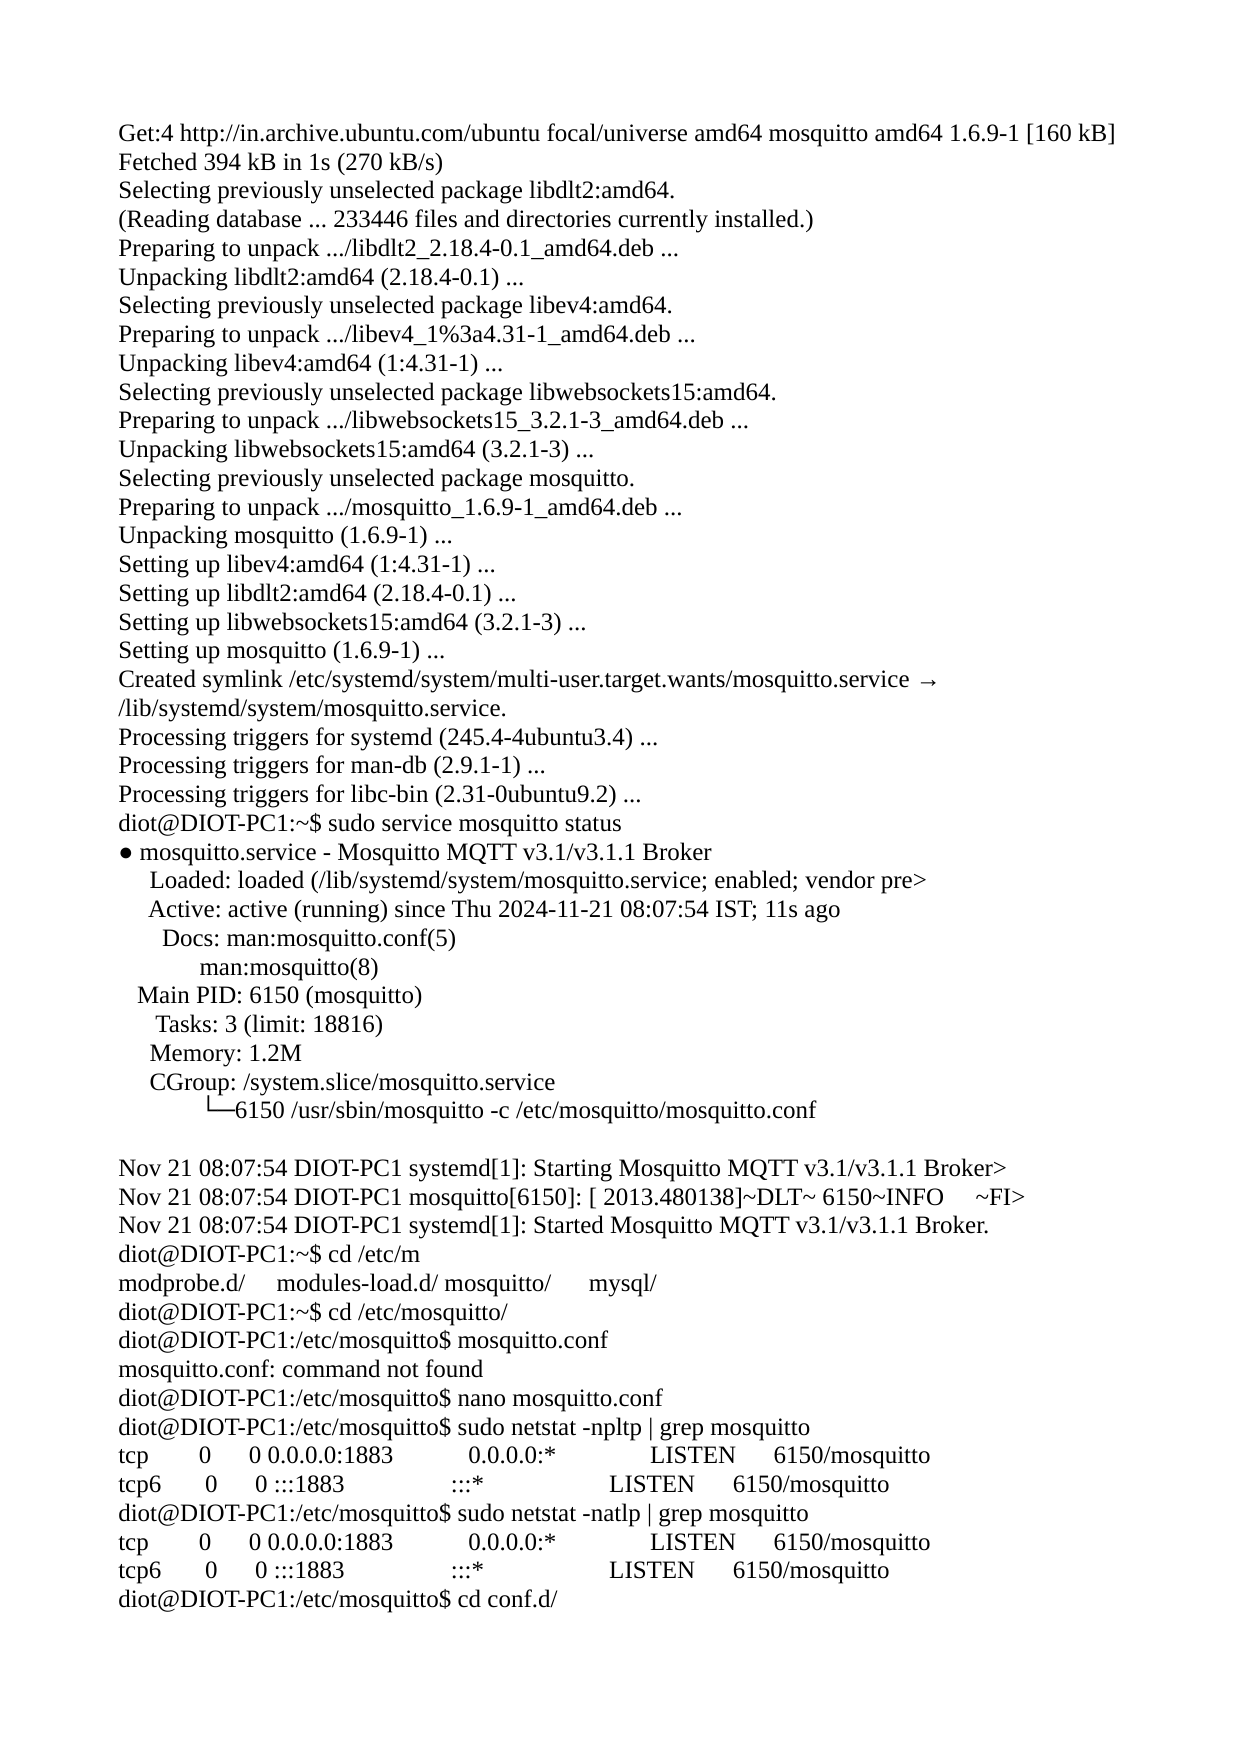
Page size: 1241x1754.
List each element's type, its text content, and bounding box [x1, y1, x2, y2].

text tcp 0 0 0.0.0.0:1883 0.0.0.0:* LISTEN 6150/mosquitto [118, 1441, 1122, 1469]
text Nov 21 08:07:54 DIOT-PC1 systemd[1]: Starting Mosquitto MQTT v3.1/v3.1.1 Broker> [118, 1153, 1122, 1182]
text diot@DIOT-PC1:~$ sudo service mosquitto status [118, 808, 1122, 837]
text Unpacking libwebsockets15:amd64 (3.2.1-3) ... [118, 434, 1122, 463]
text diot@DIOT-PC1:/etc/mosquitto$ nano mosquitto.conf [118, 1383, 1122, 1412]
text Processing triggers for systemd (245.4-4ubuntu3.4) ... [118, 722, 1122, 751]
text ● mosquitto.service - Mosquitto MQTT v3.1/v3.1.1 Broker [118, 837, 1122, 866]
text diot@DIOT-PC1:~$ cd /etc/mosquitto/ [118, 1297, 1122, 1326]
text man:mosquitto(8) [118, 952, 1122, 981]
text Docs: man:mosquitto.conf(5) [118, 923, 1122, 952]
text Setting up libev4:amd64 (1:4.31-1) ... [118, 549, 1122, 578]
text └─6150 /usr/sbin/mosquitto -c /etc/mosquitto/mosquitto.conf [118, 1096, 1122, 1124]
text diot@DIOT-PC1:/etc/mosquitto$ mosquitto.conf [118, 1326, 1122, 1354]
text Preparing to unpack .../mosquitto_1.6.9-1_amd64.deb ... [118, 492, 1122, 521]
text Setting up libdlt2:amd64 (2.18.4-0.1) ... [118, 578, 1122, 607]
text Setting up libwebsockets15:amd64 (3.2.1-3) ... [118, 607, 1122, 636]
text Selecting previously unselected package libdlt2:amd64. [118, 176, 1122, 204]
text tcp6 0 0 :::1883 :::* LISTEN 6150/mosquitto [118, 1469, 1122, 1498]
text modprobe.d/ modules-load.d/ mosquitto/ mysql/ [118, 1268, 1122, 1297]
text Unpacking libdlt2:amd64 (2.18.4-0.1) ... [118, 262, 1122, 291]
text Selecting previously unselected package libwebsockets15:amd64. [118, 377, 1122, 406]
text diot@DIOT-PC1:/etc/mosquitto$ sudo netstat -natlp | grep mosquitto [118, 1498, 1122, 1527]
text Selecting previously unselected package mosquitto. [118, 463, 1122, 492]
text Active: active (running) since Thu 2024-11-21 08:07:54 IST; 11s ago [118, 894, 1122, 923]
text Tasks: 3 (limit: 18816) [118, 1009, 1122, 1038]
text diot@DIOT-PC1:~$ cd /etc/m [118, 1239, 1122, 1268]
text Nov 21 08:07:54 DIOT-PC1 mosquitto[6150]: [ 2013.480138]~DLT~ 6150~INFO ~FI> [118, 1182, 1122, 1211]
text Processing triggers for libc-bin (2.31-0ubuntu9.2) ... [118, 779, 1122, 808]
text Main PID: 6150 (mosquitto) [118, 981, 1122, 1009]
text CGroup: /system.slice/mosquitto.service [118, 1067, 1122, 1096]
text tcp 0 0 0.0.0.0:1883 0.0.0.0:* LISTEN 6150/mosquitto [118, 1527, 1122, 1556]
text Loaded: loaded (/lib/systemd/system/mosquitto.service; enabled; vendor pre> [118, 866, 1122, 894]
text Processing triggers for man-db (2.9.1-1) ... [118, 751, 1122, 779]
text Nov 21 08:07:54 DIOT-PC1 systemd[1]: Started Mosquitto MQTT v3.1/v3.1.1 Broker. [118, 1211, 1122, 1239]
text Preparing to unpack .../libev4_1%3a4.31-1_amd64.deb ... [118, 319, 1122, 348]
text Selecting previously unselected package libev4:amd64. [118, 291, 1122, 319]
text diot@DIOT-PC1:/etc/mosquitto$ sudo netstat -npltp | grep mosquitto [118, 1412, 1122, 1441]
text Get:4 http://in.archive.ubuntu.com/ubuntu focal/universe amd64 mosquitto amd64 1.6.9-1 [160 kB] [118, 118, 1122, 147]
text diot@DIOT-PC1:/etc/mosquitto$ cd conf.d/ [118, 1584, 1122, 1613]
text mosquitto.conf: command not found [118, 1354, 1122, 1383]
text Unpacking mosquitto (1.6.9-1) ... [118, 521, 1122, 549]
text tcp6 0 0 :::1883 :::* LISTEN 6150/mosquitto [118, 1556, 1122, 1584]
text Created symlink /etc/systemd/system/multi-user.target.wants/mosquitto.service → [118, 664, 1122, 693]
text Fetched 394 kB in 1s (270 kB/s) [118, 147, 1122, 176]
text Preparing to unpack .../libdlt2_2.18.4-0.1_amd64.deb ... [118, 233, 1122, 262]
text Setting up mosquitto (1.6.9-1) ... [118, 636, 1122, 664]
text (Reading database ... 233446 files and directories currently installed.) [118, 204, 1122, 233]
text /lib/systemd/system/mosquitto.service. [118, 693, 1122, 722]
text Memory: 1.2M [118, 1038, 1122, 1067]
text Unpacking libev4:amd64 (1:4.31-1) ... [118, 348, 1122, 377]
text Preparing to unpack .../libwebsockets15_3.2.1-3_amd64.deb ... [118, 406, 1122, 434]
